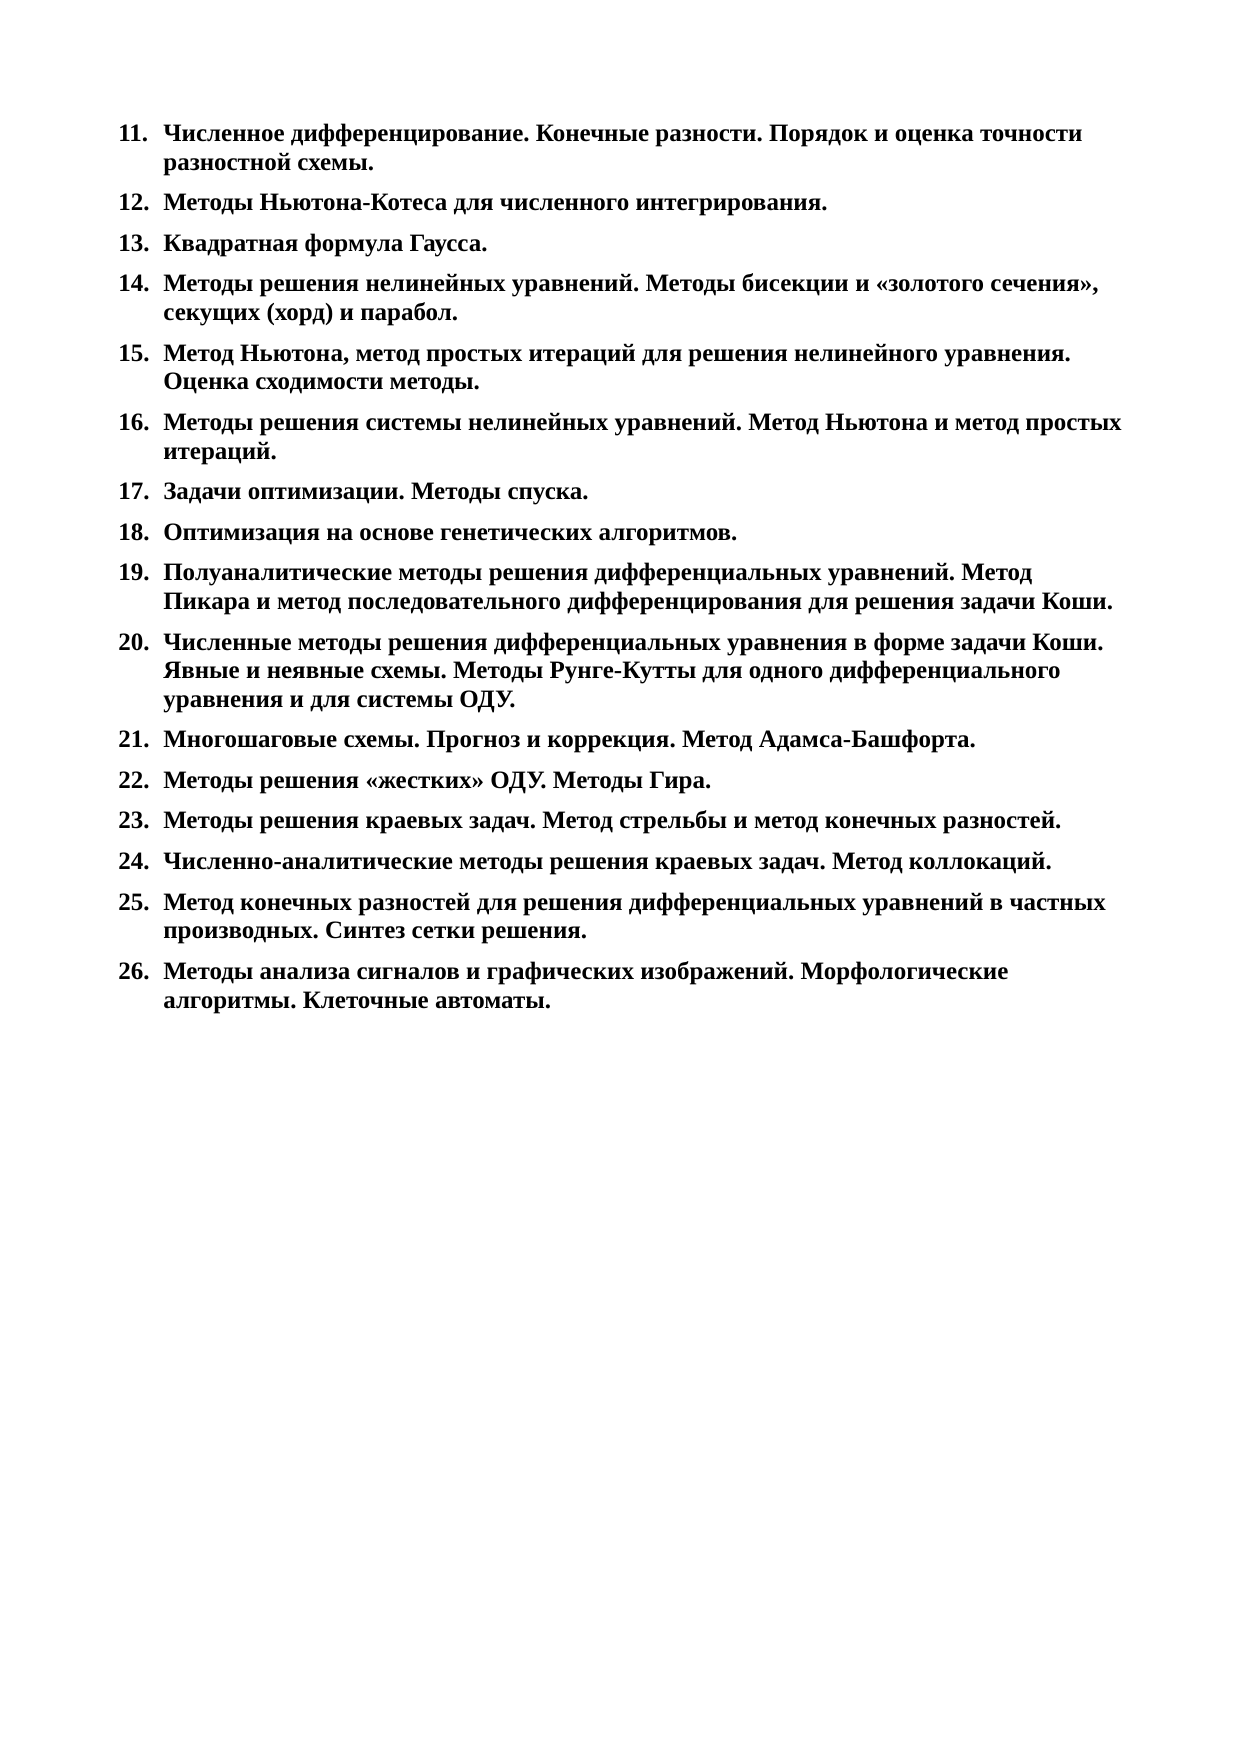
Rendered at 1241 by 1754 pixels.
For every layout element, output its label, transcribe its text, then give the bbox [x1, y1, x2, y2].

subtitle Численно-аналитические методы решения краевых задач. Метод коллокаций. [118, 846, 1122, 875]
subtitle Численное дифференцирование. Конечные разности. Порядок и оценка точности разностной схемы. [118, 118, 1122, 176]
subtitle Методы решения краевых задач. Метод стрельбы и метод конечных разностей. [118, 806, 1122, 834]
subtitle Задачи оптимизации. Методы спуска. [118, 476, 1122, 505]
subtitle Многошаговые схемы. Прогноз и коррекция. Метод Адамса-Башфорта. [118, 724, 1122, 753]
subtitle Квадратная формула Гаусса. [118, 228, 1122, 257]
subtitle Методы Ньютона-Котеса для численного интегрирования. [118, 187, 1122, 216]
subtitle Методы решения «жестких» ОДУ. Методы Гира. [118, 765, 1122, 794]
subtitle Метод Ньютона, метод простых итераций для решения нелинейного уравнения. Оценка сходимости методы. [118, 338, 1122, 395]
subtitle Методы решения системы нелинейных уравнений. Метод Ньютона и метод простых итераций. [118, 407, 1122, 464]
subtitle Методы анализа сигналов и графических изображений. Морфологические алгоритмы. Клеточные автоматы. [118, 956, 1122, 1013]
subtitle Оптимизация на основе генетических алгоритмов. [118, 517, 1122, 546]
subtitle Метод конечных разностей для решения дифференциальных уравнений в частных производных. Синтез сетки решения. [118, 887, 1122, 944]
subtitle Численные методы решения дифференциальных уравнения в форме задачи Коши. Явные и неявные схемы. Методы Рунге-Кутты для одного дифференциального уравнения и для системы ОДУ. [118, 627, 1122, 713]
subtitle Методы решения нелинейных уравнений. Методы бисекции и «золотого сечения», секущих (хорд) и парабол. [118, 268, 1122, 326]
subtitle Полуаналитические методы решения дифференциальных уравнений. Метод Пикара и метод последовательного дифференцирования для решения задачи Коши. [118, 557, 1122, 615]
